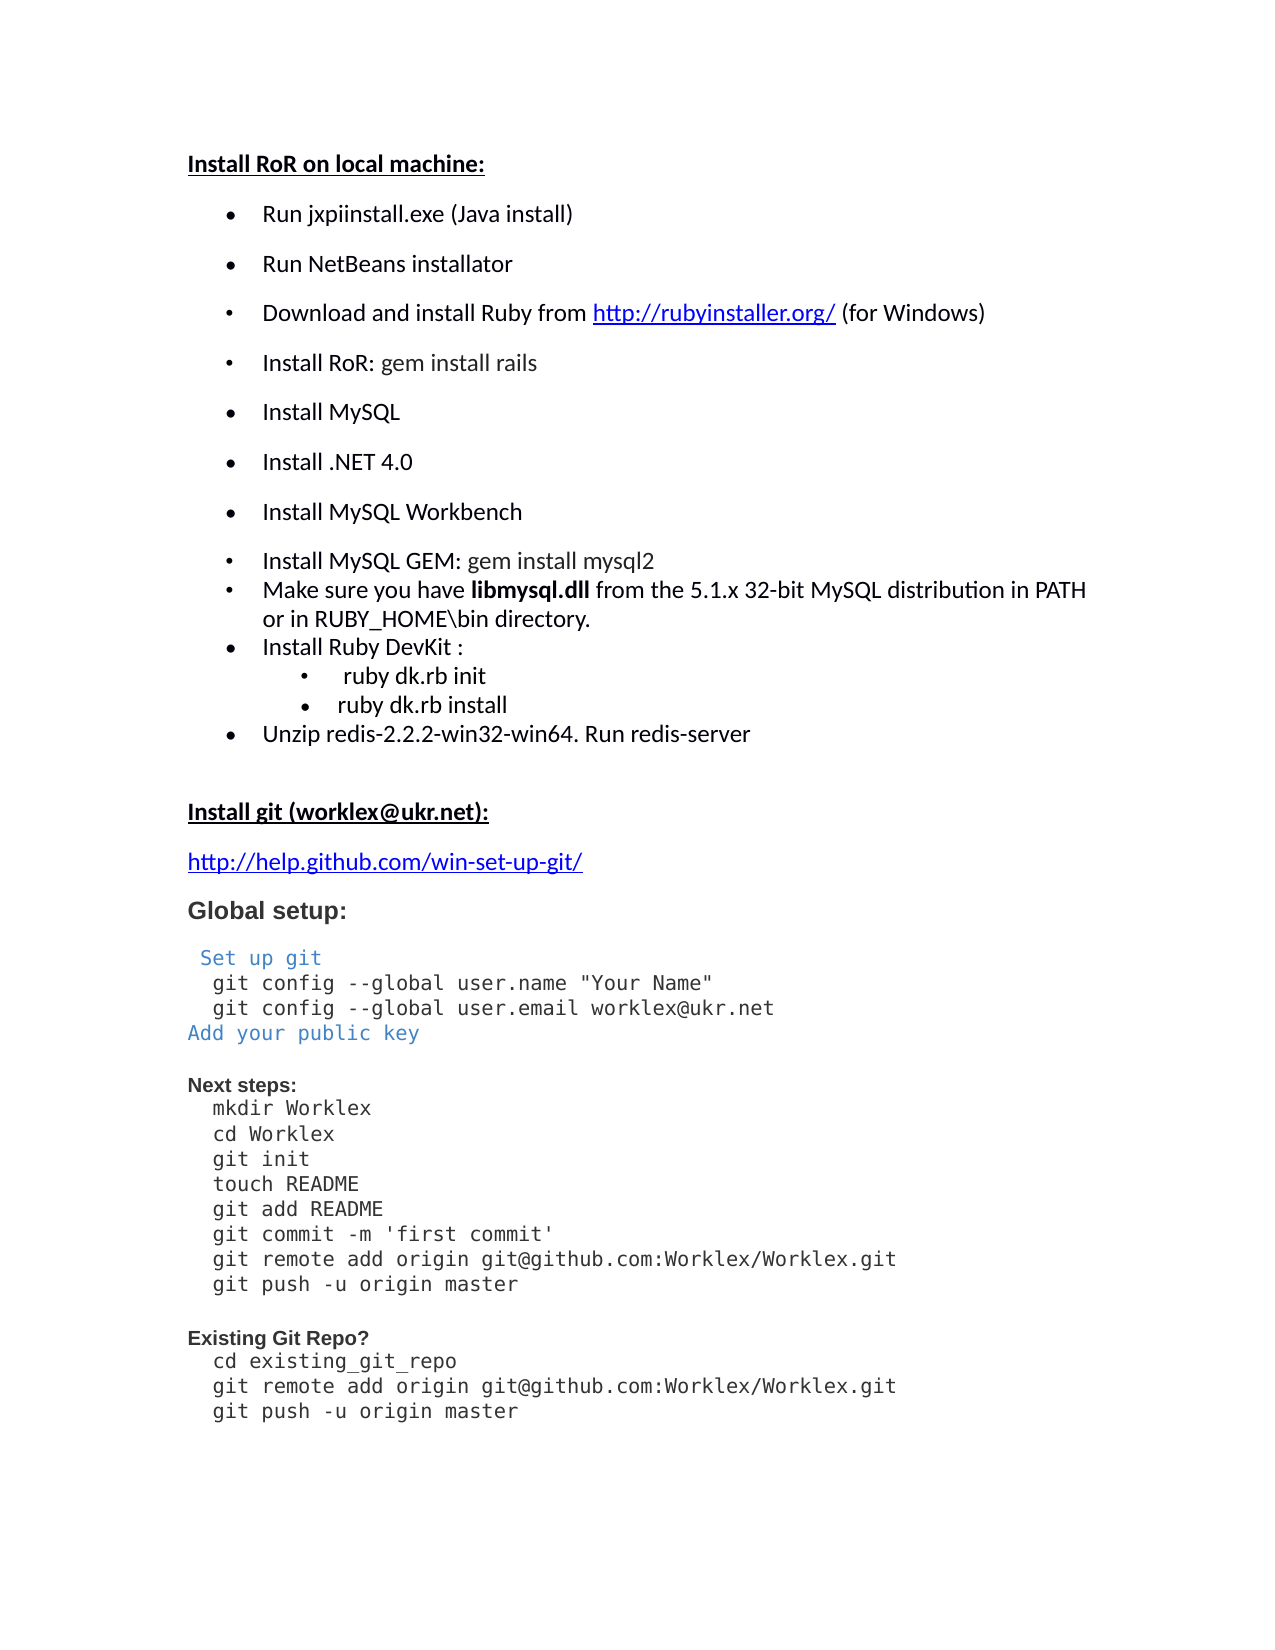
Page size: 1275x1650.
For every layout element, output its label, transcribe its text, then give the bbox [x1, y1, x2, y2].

list Install MySQL [225, 398, 1087, 427]
list ruby dk.rb init [300, 662, 1087, 690]
text git push -u origin master [187, 1273, 1087, 1298]
list Run jxpiinstall.exe (Java install) [225, 199, 1087, 228]
list Install RoR: gem install rails [225, 348, 1087, 377]
text cd Worklex [187, 1122, 1087, 1147]
list Unzip redis-2.2.2-win32-win64. Run redis-server [225, 719, 1087, 748]
list ruby dk.rb install [300, 690, 1087, 719]
subtitle Existing Git Repo? [187, 1321, 1087, 1349]
text git config --global user.email worklex@ukr.net [187, 996, 1087, 1022]
text git remote add origin git@github.com:Worklex/Worklex.git [187, 1375, 1087, 1400]
list Install MySQL Workbench [225, 497, 1087, 526]
text git push -u origin master [187, 1400, 1087, 1425]
text Set up git [187, 946, 1087, 971]
text http://help.github.com/win-set-up-git/ [187, 847, 1087, 876]
text touch README [187, 1172, 1087, 1197]
list Run NetBeans installator [225, 249, 1087, 278]
subtitle Next steps: [187, 1069, 1087, 1097]
text git add README [187, 1197, 1087, 1222]
text git commit -m 'first commit' [187, 1222, 1087, 1248]
list Install MySQL GEM: gem install mysql2 [225, 547, 1087, 575]
list Download and install Ruby from http://rubyinstaller.org/ (for Windows) [225, 299, 1087, 327]
text git config --global user.name "Your Name" [187, 971, 1087, 996]
list Make sure you have libmysql.dll from the 5.1.x 32-bit MySQL distribution in PATH or in RUBY_HOME\bin directory. [225, 575, 1087, 633]
text cd existing_git_repo [187, 1349, 1087, 1375]
text Add your public key [187, 1022, 1087, 1045]
subtitle Global setup: [187, 897, 1087, 925]
list Install Ruby DevKit : [225, 633, 1087, 662]
text Install RoR on local machine: [187, 150, 1087, 179]
text git remote add origin git@github.com:Worklex/Worklex.git [187, 1248, 1087, 1273]
list Install .NET 4.0 [225, 447, 1087, 476]
text mkdir Worklex [187, 1097, 1087, 1122]
text git init [187, 1147, 1087, 1172]
text Install git (worklex@ukr.net): [187, 797, 1087, 826]
